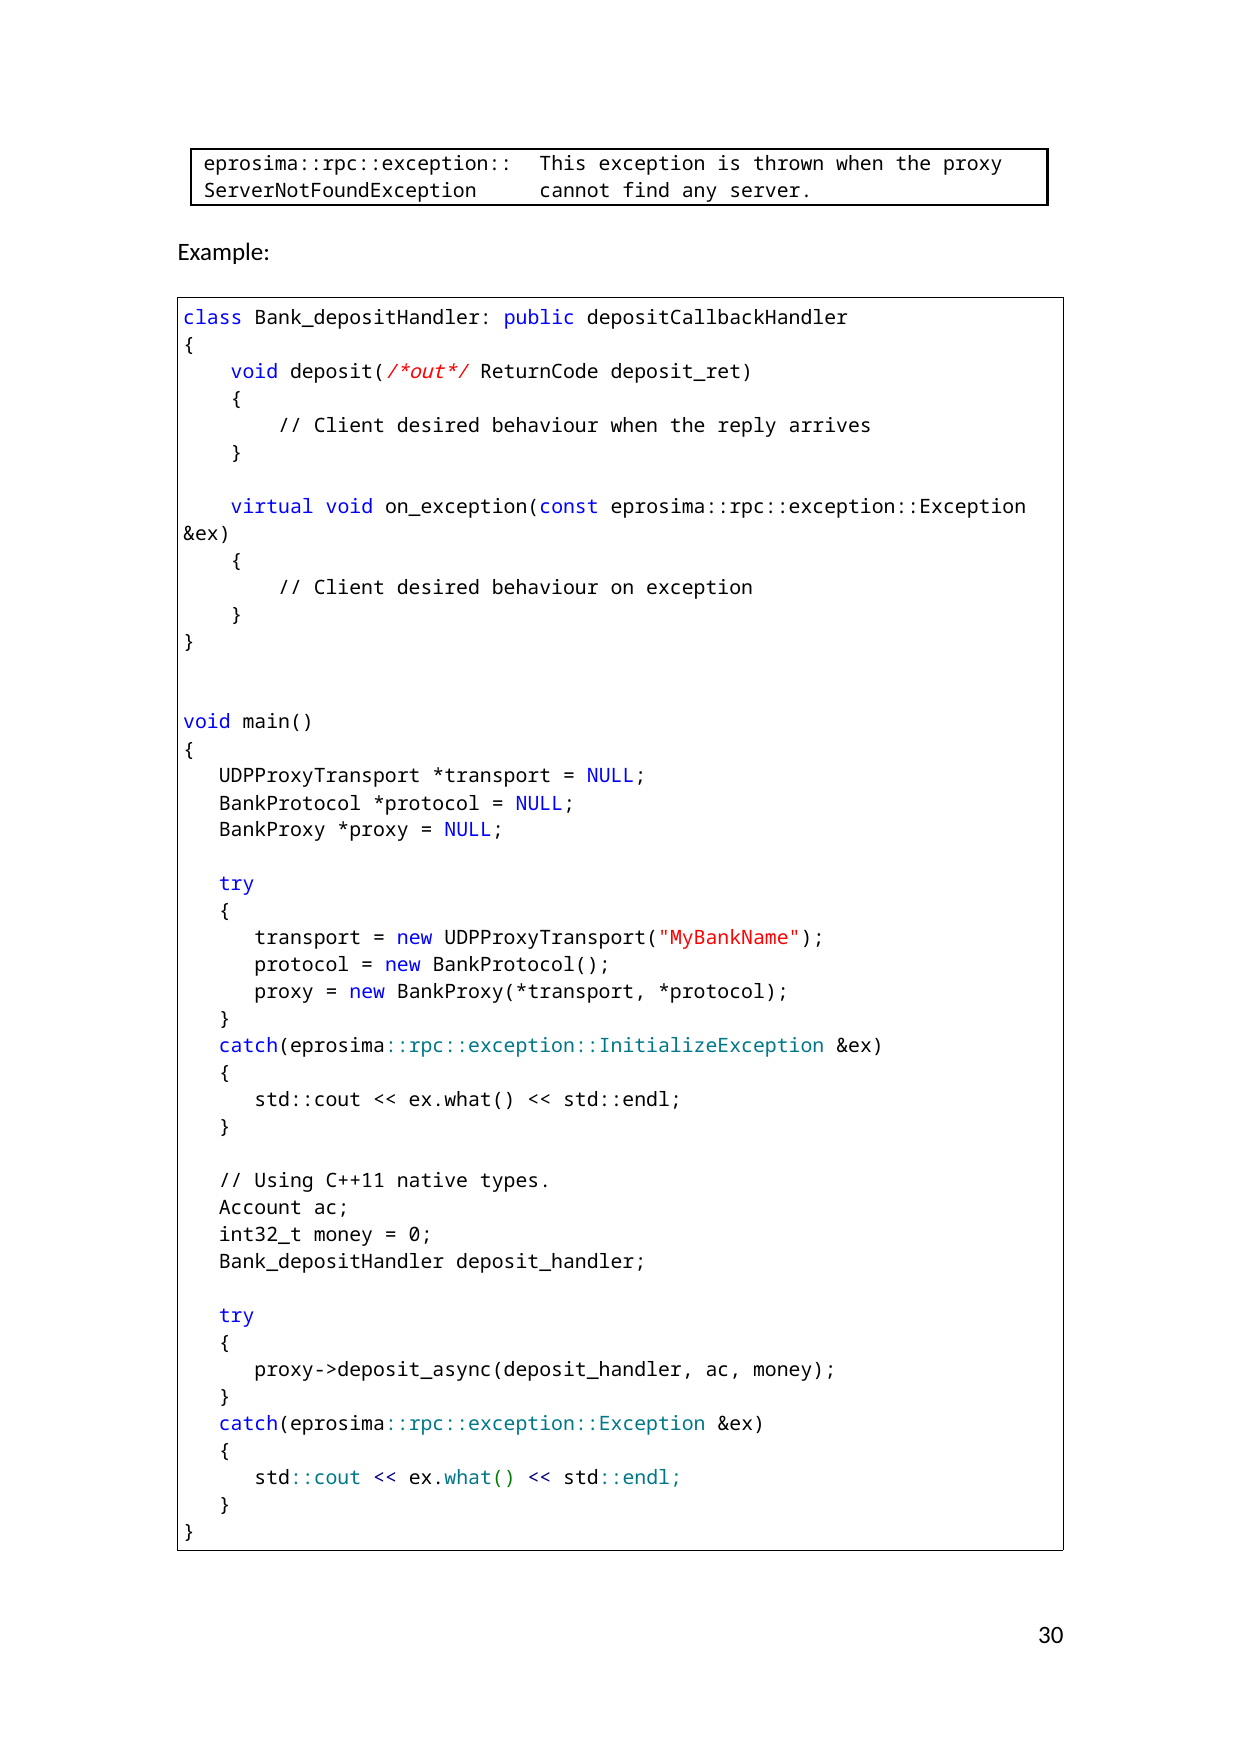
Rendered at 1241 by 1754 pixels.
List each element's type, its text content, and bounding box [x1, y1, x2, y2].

table_cell This exception is thrown when the proxy cannot find any server. [527, 150, 1046, 204]
table_header class Bank_depositHandler: public depositCallbackHandler { void deposit(/*out*/ ReturnCode deposit_ret) { // Client desired behaviour when the reply arrives } virtual void on_exception(const eprosima::rpc::exception::Exception &ex) { // Client desired behaviour on exception } } void main() { UDPProxyTransport *transport = NULL; BankProtocol *protocol = NULL; BankProxy *proxy = NULL; try { transport = new UDPProxyTransport("MyBankName"); protocol = new BankProtocol(); proxy = new BankProxy(*transport, *protocol); } catch(eprosima::rpc::exception::InitializeException &ex) { std::cout << ex.what() << std::endl; } // Using C++11 native types. Account ac; int32_t money = 0; Bank_depositHandler deposit_handler; try { proxy->deposit_async(deposit_handler, ac, money); } catch(eprosima::rpc::exception::Exception &ex) { std::cout << ex.what() << std::endl; } } [178, 298, 1063, 1550]
text Example: [177, 236, 1063, 267]
table_cell eprosima::rpc::exception::ServerNotFoundException [192, 150, 527, 204]
